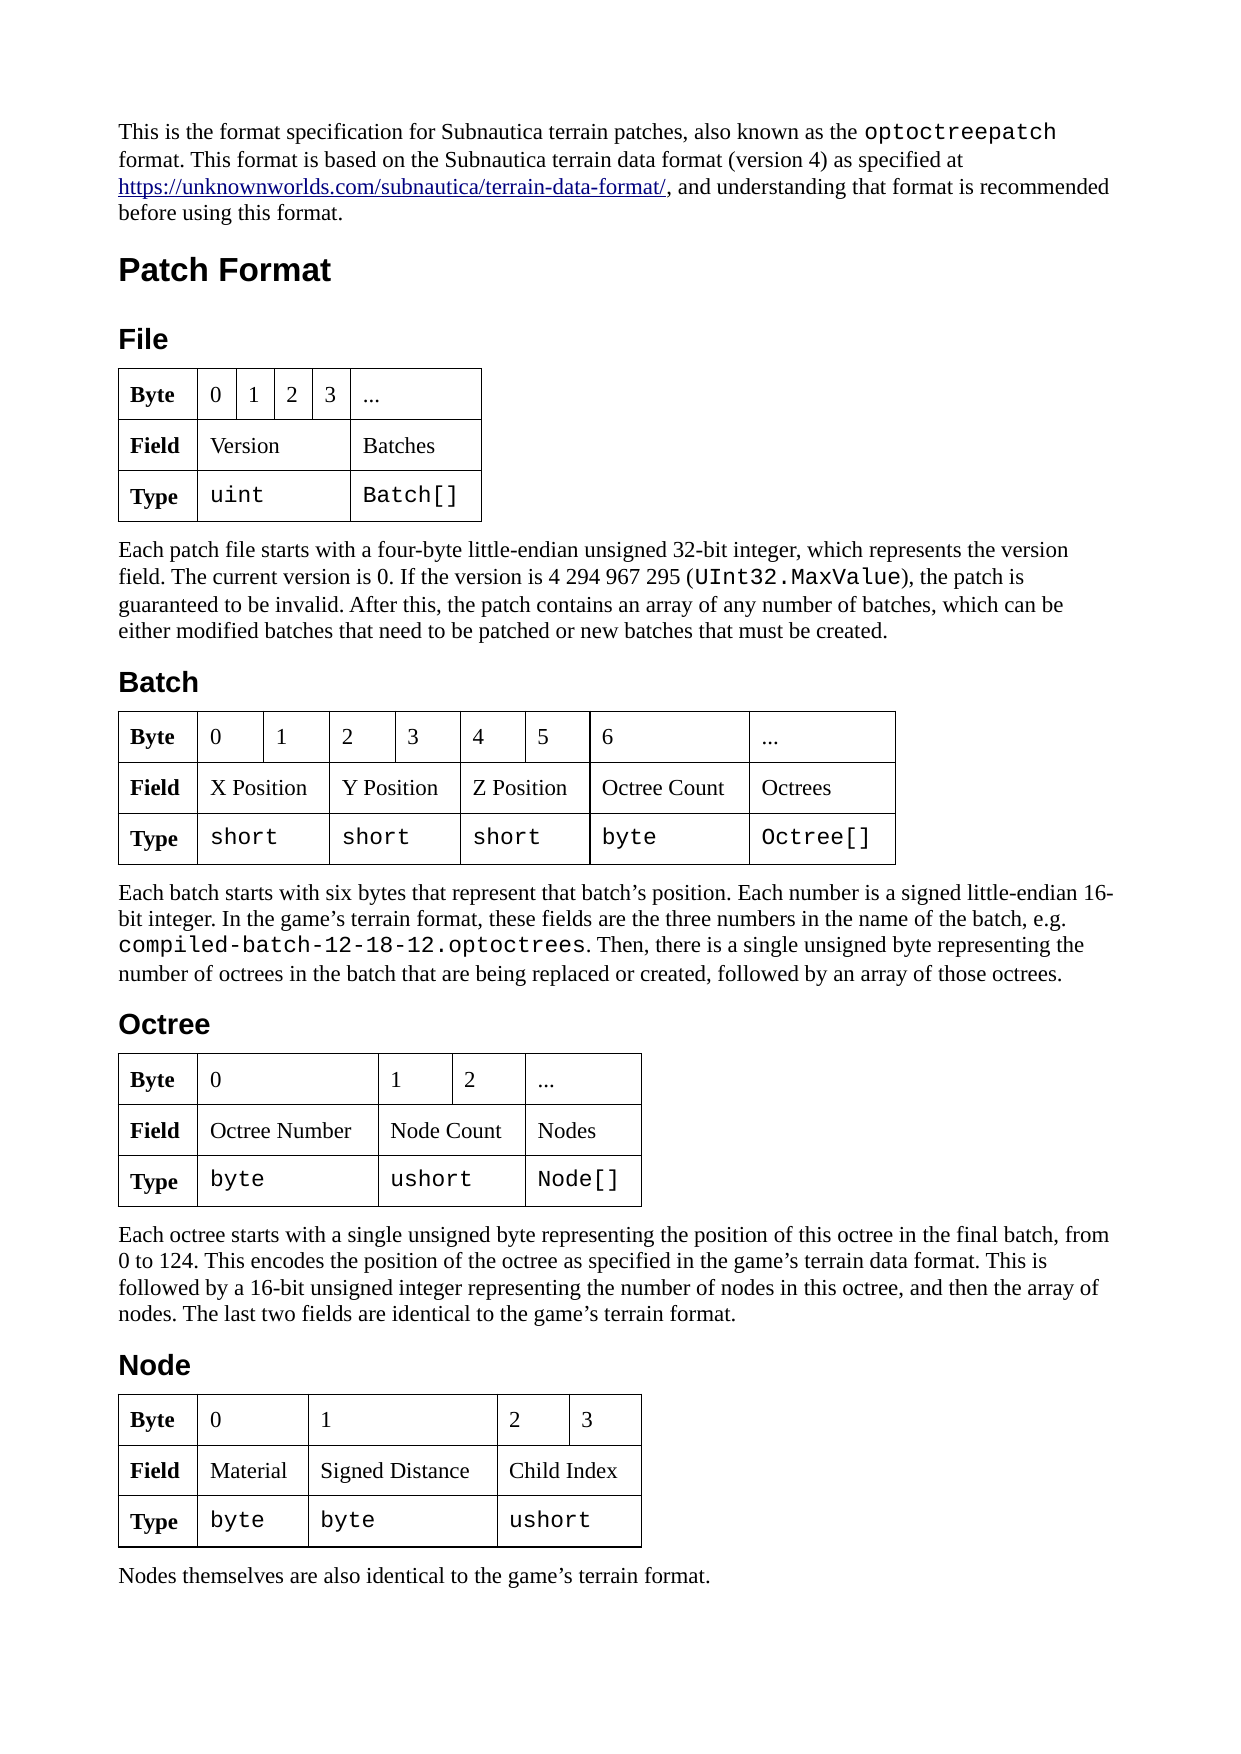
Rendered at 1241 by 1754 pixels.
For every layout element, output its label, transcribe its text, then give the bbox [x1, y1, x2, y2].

table_cell Y Position [330, 763, 460, 812]
table_header 2 [498, 1395, 569, 1444]
subtitle File [118, 322, 1122, 356]
table_header Byte [119, 369, 197, 419]
table_cell Batch[] [351, 471, 481, 521]
table_cell Z Position [461, 763, 589, 812]
table_cell short [330, 814, 460, 863]
table_cell byte [591, 814, 749, 863]
table_cell Signed Distance [309, 1446, 497, 1495]
table_cell ushort [379, 1156, 525, 1206]
table_cell Octree Number [198, 1105, 378, 1155]
table_header 0 [198, 1395, 308, 1444]
table_cell X Position [198, 763, 329, 812]
table_header 0 [198, 369, 236, 419]
table_header Byte [119, 1395, 197, 1444]
text Each batch starts with six bytes that represent that batch’s position. Each number is a signed little-endian 16-bit integer. In the game’s terrain format, these fields are the three numbers in the name of the batch, e.g. compiled-batch-12-18-12.optoctrees. Then, there is a single unsigned byte representing the number of octrees in the batch that are being replaced or created, followed by an array of those octrees. [118, 879, 1122, 986]
table_cell byte [309, 1496, 497, 1546]
table_header 2 [275, 369, 312, 419]
text Each patch file starts with a four-byte little-endian unsigned 32-bit integer, which represents the version field. The current version is 0. If the version is 4 294 967 295 (UInt32.MaxValue), the patch is guaranteed to be invalid. After this, the patch contains an array of any number of batches, which can be either modified batches that need to be patched or new batches that must be created. [118, 536, 1122, 644]
table_cell Material [198, 1446, 308, 1495]
table_cell Field [119, 1105, 197, 1155]
table_cell Nodes [526, 1105, 641, 1155]
table_cell ushort [498, 1496, 641, 1546]
table_header 3 [570, 1395, 641, 1444]
table_cell byte [198, 1156, 378, 1206]
table_cell Type [119, 814, 197, 863]
table_header 1 [379, 1054, 452, 1104]
table_cell uint [198, 471, 350, 521]
table_header ... [351, 369, 481, 419]
table_header 0 [198, 1054, 378, 1104]
table_cell Field [119, 1446, 197, 1495]
table_cell Type [119, 1496, 197, 1546]
table_header 2 [453, 1054, 525, 1104]
table_header Byte [119, 712, 197, 762]
table_cell Octrees [750, 763, 895, 812]
table_cell Type [119, 1156, 197, 1206]
table_header 5 [526, 712, 589, 762]
table_header Byte [119, 1054, 197, 1104]
subtitle Batch [118, 664, 1122, 698]
table_header 4 [461, 712, 525, 762]
table_header ... [526, 1054, 641, 1104]
table_cell Batches [351, 420, 481, 470]
table_header 1 [309, 1395, 497, 1444]
table_cell Child Index [498, 1446, 641, 1495]
table_header 2 [330, 712, 395, 762]
table_header 0 [198, 712, 263, 762]
table_cell short [198, 814, 329, 863]
table_cell byte [198, 1496, 308, 1546]
table_header 6 [591, 712, 749, 762]
table_cell Version [198, 420, 350, 470]
table_header 1 [264, 712, 329, 762]
table_cell Field [119, 420, 197, 470]
table_header 3 [396, 712, 460, 762]
text Each octree starts with a single unsigned byte representing the position of this octree in the final batch, from 0 to 124. This encodes the position of the octree as specified in the game’s terrain data format. This is followed by a 16-bit unsigned integer representing the number of nodes in this octree, and then the array of nodes. The last two fields are identical to the game’s terrain format. [118, 1221, 1122, 1327]
text Nodes themselves are also identical to the game’s terrain format. [118, 1562, 1122, 1588]
table_cell Type [119, 471, 197, 521]
table_header ... [750, 712, 895, 762]
table_cell Node[] [526, 1156, 641, 1206]
table_cell short [461, 814, 589, 863]
table_cell Node Count [379, 1105, 525, 1155]
table_cell Octree[] [750, 814, 895, 863]
text This is the format specification for Subnautica terrain patches, also known as the optoctreepatch format. This format is based on the Subnautica terrain data format (version 4) as specified at https://unknownworlds.com/subnautica/terrain-data-format/, and understanding that format is recommended before using this format. [118, 118, 1122, 225]
subtitle Patch Format [118, 250, 1122, 289]
table_cell Field [119, 763, 197, 812]
table_cell Octree Count [591, 763, 749, 812]
table_header 1 [237, 369, 274, 419]
subtitle Octree [118, 1007, 1122, 1041]
table_header 3 [313, 369, 350, 419]
subtitle Node [118, 1347, 1122, 1381]
